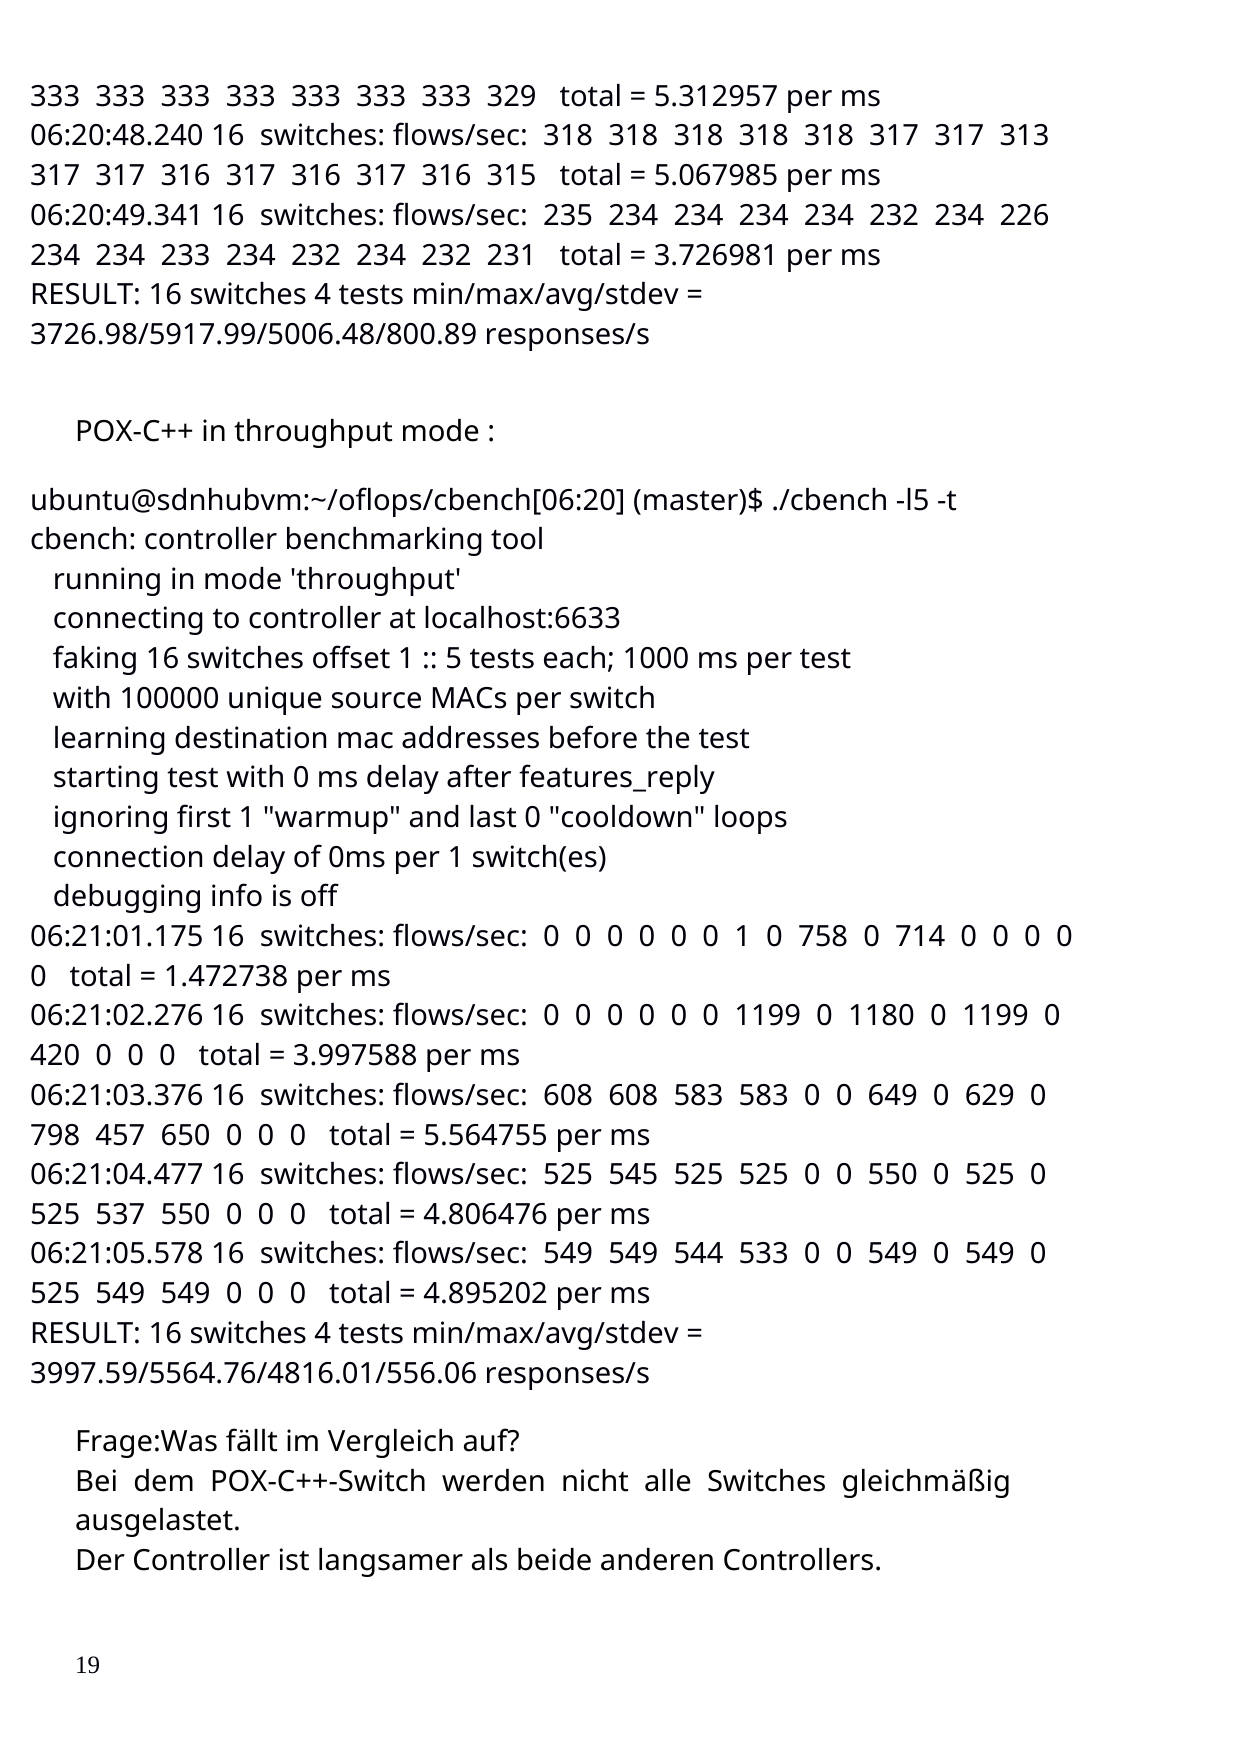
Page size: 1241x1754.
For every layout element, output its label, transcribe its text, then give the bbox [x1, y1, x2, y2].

table_header ubuntu@sdnhubvm:~/oflops/cbench[06:20] (master)$ ./cbench -l5 -t cbench: controller benchmarking tool running in mode 'throughput' connecting to controller at localhost:6633 faking 16 switches offset 1 :: 5 tests each; 1000 ms per test with 100000 unique source MACs per switch learning destination mac addresses before the test starting test with 0 ms delay after features_reply ignoring first 1 "warmup" and last 0 "cooldown" loops connection delay of 0ms per 1 switch(es) debugging info is off 06:21:01.175 16 switches: flows/sec: 0 0 0 0 0 0 1 0 758 0 714 0 0 0 0 0 total = 1.472738 per ms 06:21:02.276 16 switches: flows/sec: 0 0 0 0 0 0 1199 0 1180 0 1199 0 420 0 0 0 total = 3.997588 per ms 06:21:03.376 16 switches: flows/sec: 608 608 583 583 0 0 649 0 629 0 798 457 650 0 0 0 total = 5.564755 per ms 06:21:04.477 16 switches: flows/sec: 525 545 525 525 0 0 550 0 525 0 525 537 550 0 0 0 total = 4.806476 per ms 06:21:05.578 16 switches: flows/sec: 549 549 544 533 0 0 549 0 549 0 525 549 549 0 0 0 total = 4.895202 per ms RESULT: 16 switches 4 tests min/max/avg/stdev = 3997.59/5564.76/4816.01/556.06 responses/s [19, 479, 1107, 1392]
text POX-C++ in throughput mode : [75, 410, 1165, 450]
text Frage:Was fällt im Vergleich auf? [75, 1420, 1165, 1460]
text Der Controller ist langsamer als beide anderen Controllers. [75, 1539, 1165, 1579]
text Bei dem POX-C++-Switch werden nicht alle Switches gleichmäßig ausgelastet. [75, 1460, 1165, 1539]
table_header 333 333 333 333 333 333 333 329 total = 5.312957 per ms 06:20:48.240 16 switches: flows/sec: 318 318 318 318 318 317 317 313 317 317 316 317 316 317 316 315 total = 5.067985 per ms 06:20:49.341 16 switches: flows/sec: 235 234 234 234 234 232 234 226 234 234 233 234 232 234 232 231 total = 3.726981 per ms RESULT: 16 switches 4 tests min/max/avg/stdev = 3726.98/5917.99/5006.48/800.89 responses/s [19, 75, 1107, 353]
